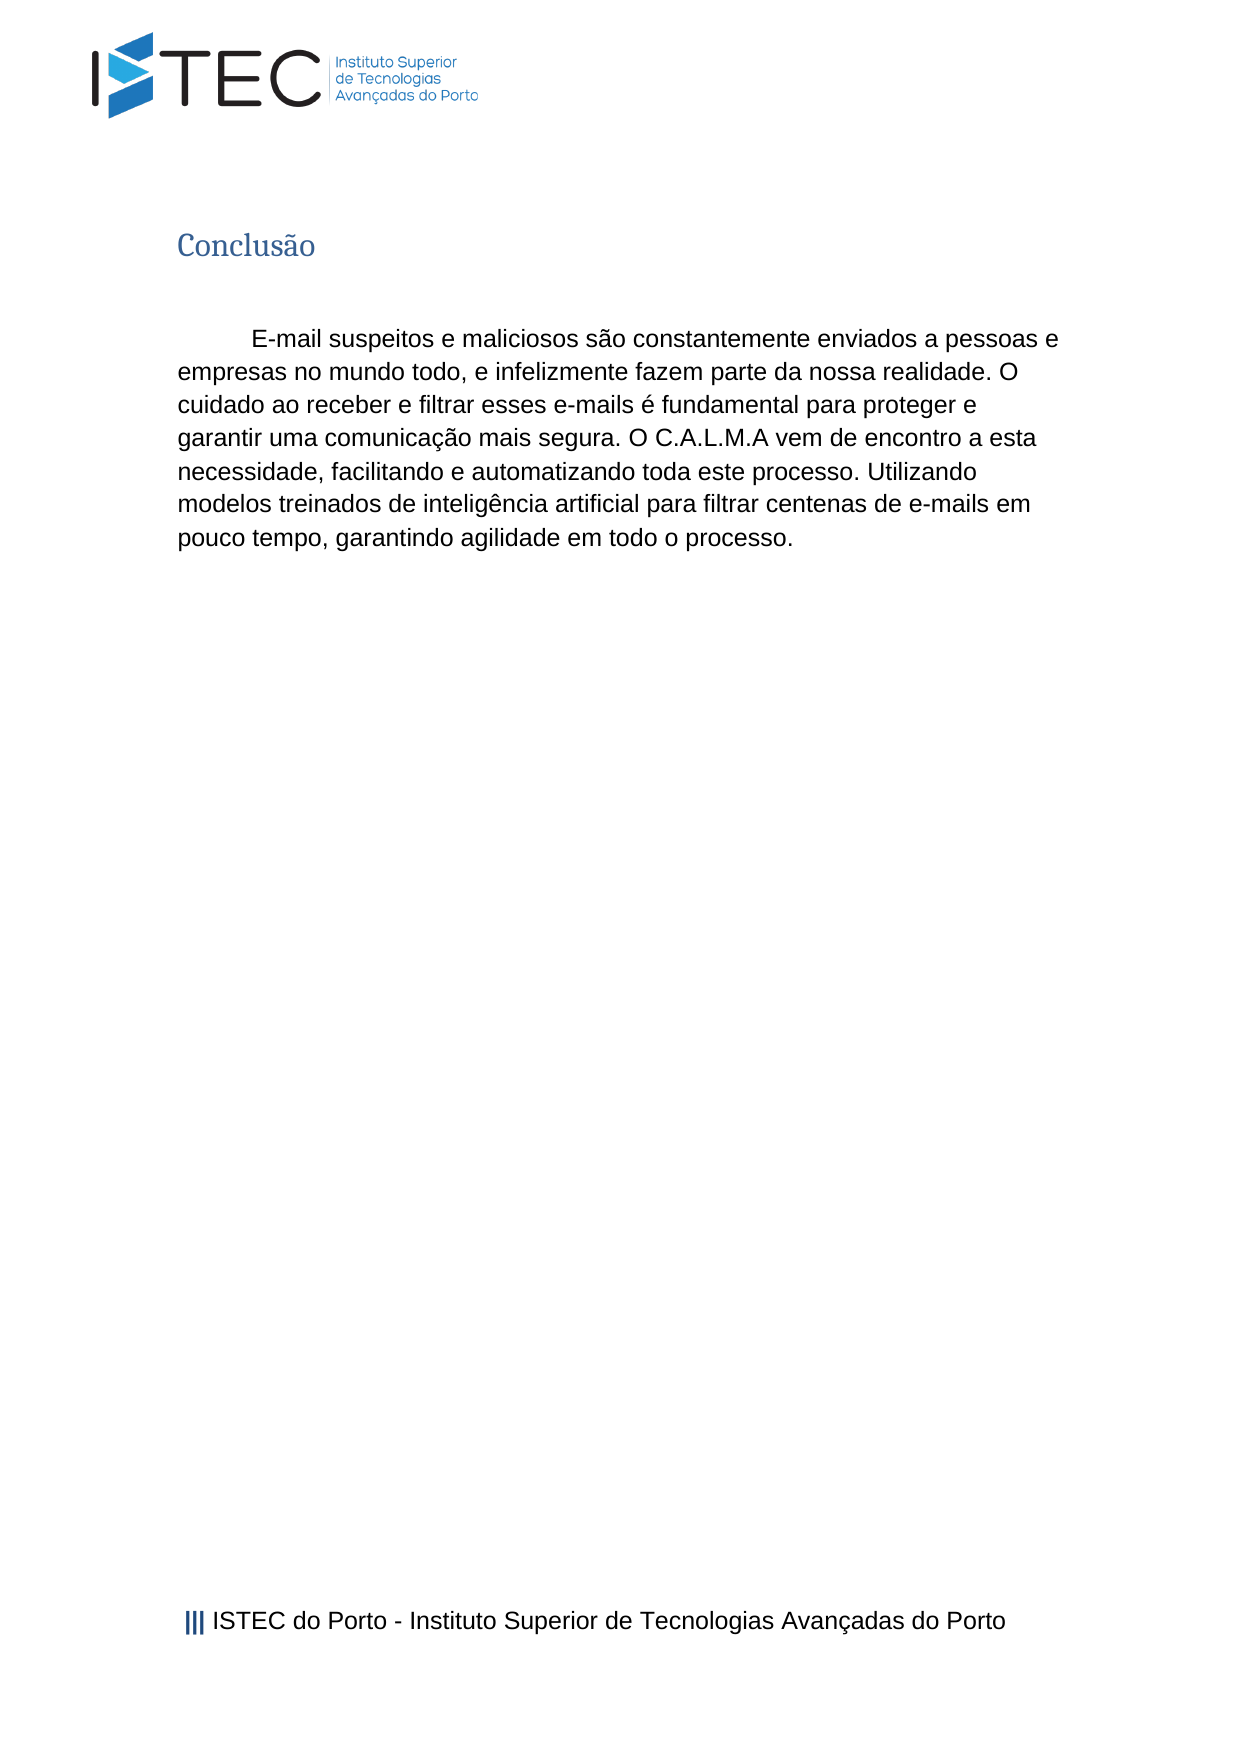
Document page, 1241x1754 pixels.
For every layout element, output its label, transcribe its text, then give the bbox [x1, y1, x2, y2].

text E-mail suspeitos e maliciosos são constantemente enviados a pessoas e empresas no mundo todo, e infelizmente fazem parte da nossa realidade. O cuidado ao receber e filtrar esses e-mails é fundamental para proteger e garantir uma comunicação mais segura. O C.A.L.M.A vem de encontro a esta necessidade, facilitando e automatizando toda este processo. Utilizando modelos treinados de inteligência artificial para filtrar centenas de e-mails em pouco tempo, garantindo agilidade em todo o processo. [177, 324, 1063, 551]
subtitle Conclusão [177, 226, 1063, 265]
